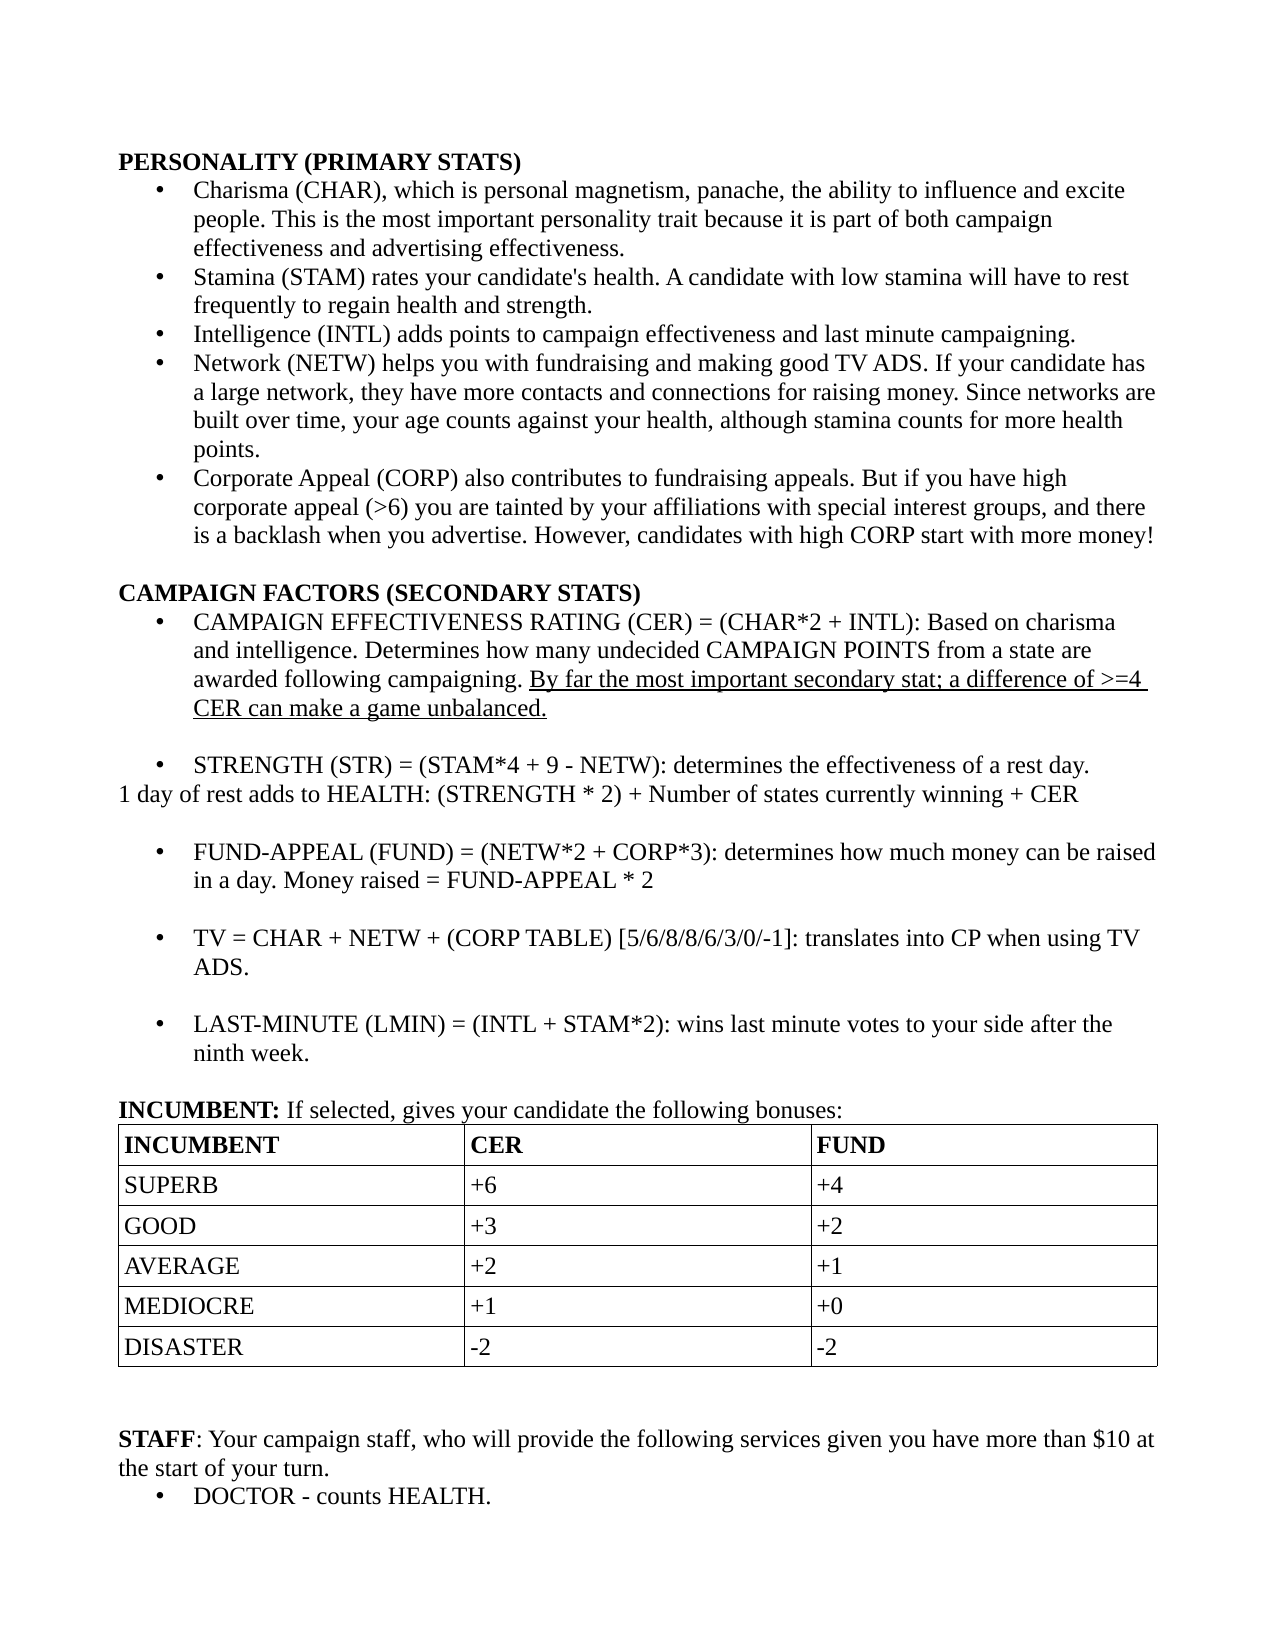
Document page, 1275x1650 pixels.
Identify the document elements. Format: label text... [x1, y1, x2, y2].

text 1 day of rest adds to HEALTH: (STRENGTH * 2) + Number of states currently winning + CER [118, 779, 1157, 808]
table_cell +2 [812, 1206, 1157, 1245]
list Stamina (STAM) rates your candidate's health. A candidate with low stamina will have to rest frequently to regain health and strength. [156, 262, 1157, 319]
list FUND-APPEAL (FUND) = (NETW*2 + CORP*3): determines how much money can be raised in a day. Money raised = FUND-APPEAL * 2 [156, 837, 1157, 894]
table_cell +0 [812, 1287, 1157, 1326]
list Corporate Appeal (CORP) also contributes to fundraising appeals. But if you have high corporate appeal (>6) you are tainted by your affiliations with special interest groups, and there is a backlash when you advertise. However, candidates with high CORP start with more money! [156, 463, 1157, 549]
text INCUMBENT: If selected, gives your candidate the following bonuses: [118, 1096, 1157, 1124]
list DOCTOR - counts HEALTH. [156, 1481, 1157, 1510]
table_cell DISASTER [119, 1327, 464, 1366]
table_cell +2 [465, 1246, 811, 1286]
table_header CER [465, 1125, 811, 1165]
table_cell +6 [465, 1166, 811, 1205]
table_cell GOOD [119, 1206, 464, 1245]
text STAFF: Your campaign staff, who will provide the following services given you have more than $10 at the start of your turn. [118, 1424, 1157, 1481]
table_cell +1 [812, 1246, 1157, 1286]
list Network (NETW) helps you with fundraising and making good TV ADS. If your candidate has a large network, they have more contacts and connections for raising money. Since networks are built over time, your age counts against your health, although stamina counts for more health points. [156, 348, 1157, 463]
list STRENGTH (STR) = (STAM*4 + 9 - NETW): determines the effectiveness of a rest day. [156, 751, 1157, 779]
list LAST-MINUTE (LMIN) = (INTL + STAM*2): wins last minute votes to your side after the ninth week. [156, 1009, 1157, 1067]
text PERSONALITY (PRIMARY STATS) [118, 147, 1157, 176]
list CAMPAIGN EFFECTIVENESS RATING (CER) = (CHAR*2 + INTL): Based on charisma and intelligence. Determines how many undecided CAMPAIGN POINTS from a state are awarded following campaigning. By far the most important secondary stat; a difference of >=4 CER can make a game unbalanced. [156, 607, 1157, 722]
table_header FUND [812, 1125, 1157, 1165]
table_cell MEDIOCRE [119, 1287, 464, 1326]
table_cell -2 [465, 1327, 811, 1366]
text CAMPAIGN FACTORS (SECONDARY STATS) [118, 578, 1157, 607]
table_cell -2 [812, 1327, 1157, 1366]
table_cell AVERAGE [119, 1246, 464, 1286]
table_cell +1 [465, 1287, 811, 1326]
table_cell +3 [465, 1206, 811, 1245]
table_cell SUPERB [119, 1166, 464, 1205]
list Charisma (CHAR), which is personal magnetism, panache, the ability to influence and excite people. This is the most important personality trait because it is part of both campaign effectiveness and advertising effectiveness. [156, 176, 1157, 262]
list Intelligence (INTL) adds points to campaign effectiveness and last minute campaigning. [156, 319, 1157, 348]
table_header INCUMBENT [119, 1125, 464, 1165]
table_cell +4 [812, 1166, 1157, 1205]
list TV = CHAR + NETW + (CORP TABLE) [5/6/8/8/6/3/0/-1]: translates into CP when using TV ADS. [156, 923, 1157, 981]
